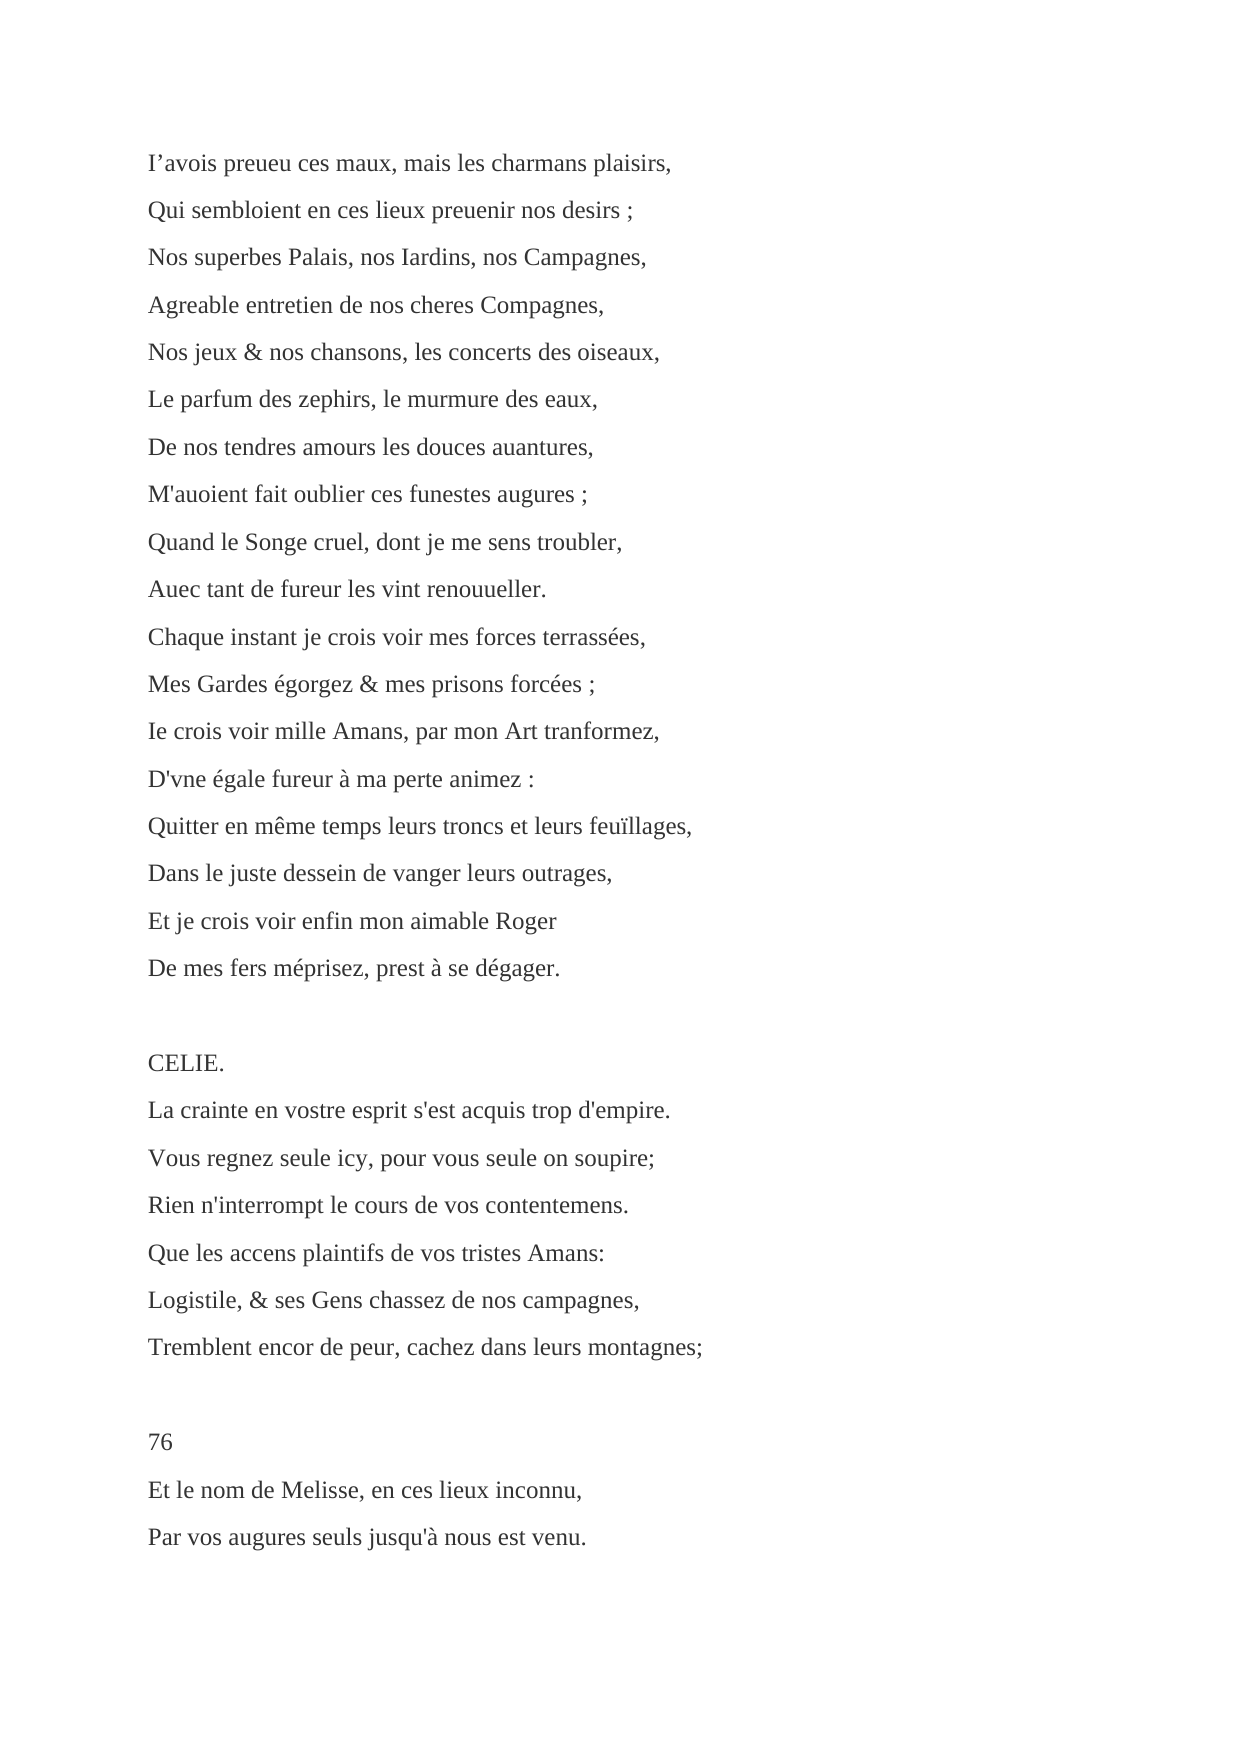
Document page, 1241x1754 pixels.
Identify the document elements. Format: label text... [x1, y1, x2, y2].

text Dans le juste dessein de vanger leurs outrages, [148, 858, 1093, 887]
text Mes Gardes égorgez & mes prisons forcées ; [148, 669, 1093, 698]
text Tremblent encor de peur, cachez dans leurs montagnes; [148, 1332, 1093, 1361]
text Nos superbes Palais, nos Iardins, nos Campagnes, [148, 242, 1093, 271]
text Agreable entretien de nos cheres Compagnes, [148, 290, 1093, 318]
text Nos jeux & nos chansons, les concerts des oiseaux, [148, 337, 1093, 366]
text Par vos augures seuls jusqu'à nous est venu. [148, 1522, 1093, 1551]
text Quand le Songe cruel, dont je me sens troubler, [148, 527, 1093, 556]
text Chaque instant je crois voir mes forces terrassées, [148, 622, 1093, 650]
text 76 [148, 1427, 1093, 1456]
text Le parfum des zephirs, le murmure des eaux, [148, 384, 1093, 413]
text Auec tant de fureur les vint renouueller. [148, 574, 1093, 603]
text M'auoient fait oublier ces funestes augures ; [148, 479, 1093, 508]
text Quitter en même temps leurs troncs et leurs feuïllages, [148, 811, 1093, 840]
text La crainte en vostre esprit s'est acquis trop d'empire. [148, 1096, 1093, 1124]
text Rien n'interrompt le cours de vos contentemens. [148, 1190, 1093, 1219]
text CELIE. [148, 1048, 1093, 1077]
text De nos tendres amours les douces auantures, [148, 432, 1093, 461]
text Que les accens plaintifs de vos tristes Amans: [148, 1238, 1093, 1266]
text Et je crois voir enfin mon aimable Roger [148, 906, 1093, 935]
text Logistile, & ses Gens chassez de nos campagnes, [148, 1285, 1093, 1314]
text Qui sembloient en ces lieux preuenir nos desirs ; [148, 195, 1093, 224]
text I’avois preueu ces maux, mais les charmans plaisirs, [148, 148, 1093, 176]
text D'vne égale fureur à ma perte animez : [148, 764, 1093, 792]
text Ie crois voir mille Amans, par mon Art tranformez, [148, 716, 1093, 745]
text Et le nom de Melisse, en ces lieux inconnu, [148, 1475, 1093, 1503]
text Vous regnez seule icy, pour vous seule on soupire; [148, 1143, 1093, 1172]
text De mes fers méprisez, prest à se dégager. [148, 953, 1093, 982]
